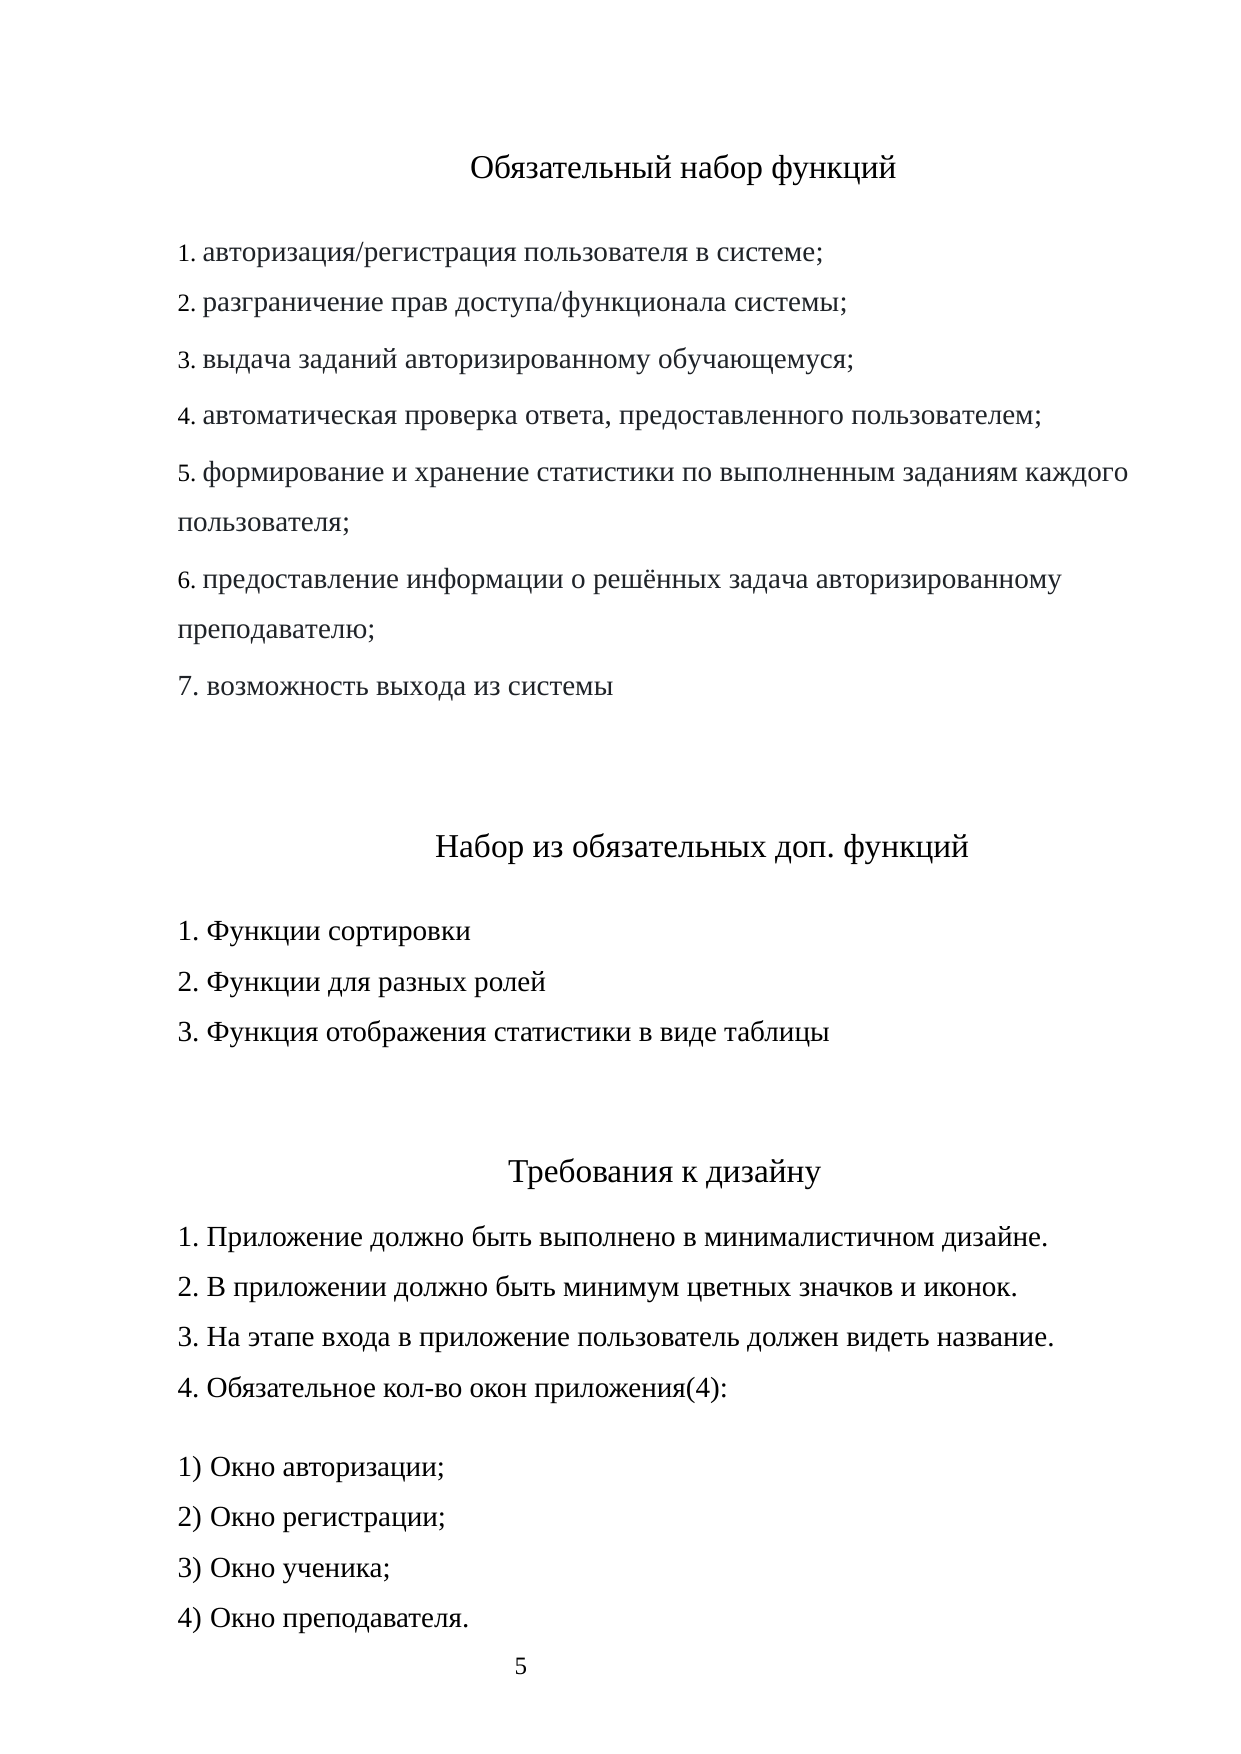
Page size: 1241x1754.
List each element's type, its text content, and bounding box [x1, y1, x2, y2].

list возможность выхода из системы [177, 668, 1152, 701]
subtitle Окно ученика; [177, 1550, 1152, 1583]
subtitle Окно преподавателя. [177, 1600, 1152, 1634]
list автоматическая проверка ответа, предоставленного пользователем; [177, 397, 1152, 431]
list предоставление информации о решённых задача авторизированному преподавателю; [177, 561, 1152, 645]
list формирование и хранение статистики по выполненным заданиям каждого пользователя; [177, 454, 1152, 538]
subtitle Функции сортировки [177, 913, 1152, 947]
subtitle Приложение должно быть выполнено в минималистичном дизайне. [177, 1219, 1152, 1252]
text Набор из обязательных доп. функций [252, 827, 1152, 865]
list выдача заданий авторизированному обучающемуся; [177, 341, 1152, 374]
subtitle Функция отображения статистики в виде таблицы [177, 1014, 1152, 1047]
subtitle На этапе входа в приложение пользователь должен видеть название. [177, 1319, 1152, 1353]
subtitle Обязательное кол-во окон приложения(4): [177, 1370, 1152, 1403]
subtitle Требования к дизайну [177, 1151, 1152, 1190]
subtitle Окно регистрации; [177, 1499, 1152, 1533]
subtitle Окно авторизации; [177, 1449, 1152, 1483]
subtitle В приложении должно быть минимум цветных значков и иконок. [177, 1269, 1152, 1303]
list разграничение прав доступа/функционала системы; [177, 284, 1152, 318]
subtitle Функции для разных ролей [177, 964, 1152, 997]
subtitle Обязательный набор функций [215, 147, 1152, 186]
list авторизация/регистрация пользователя в системе; [177, 234, 1152, 267]
